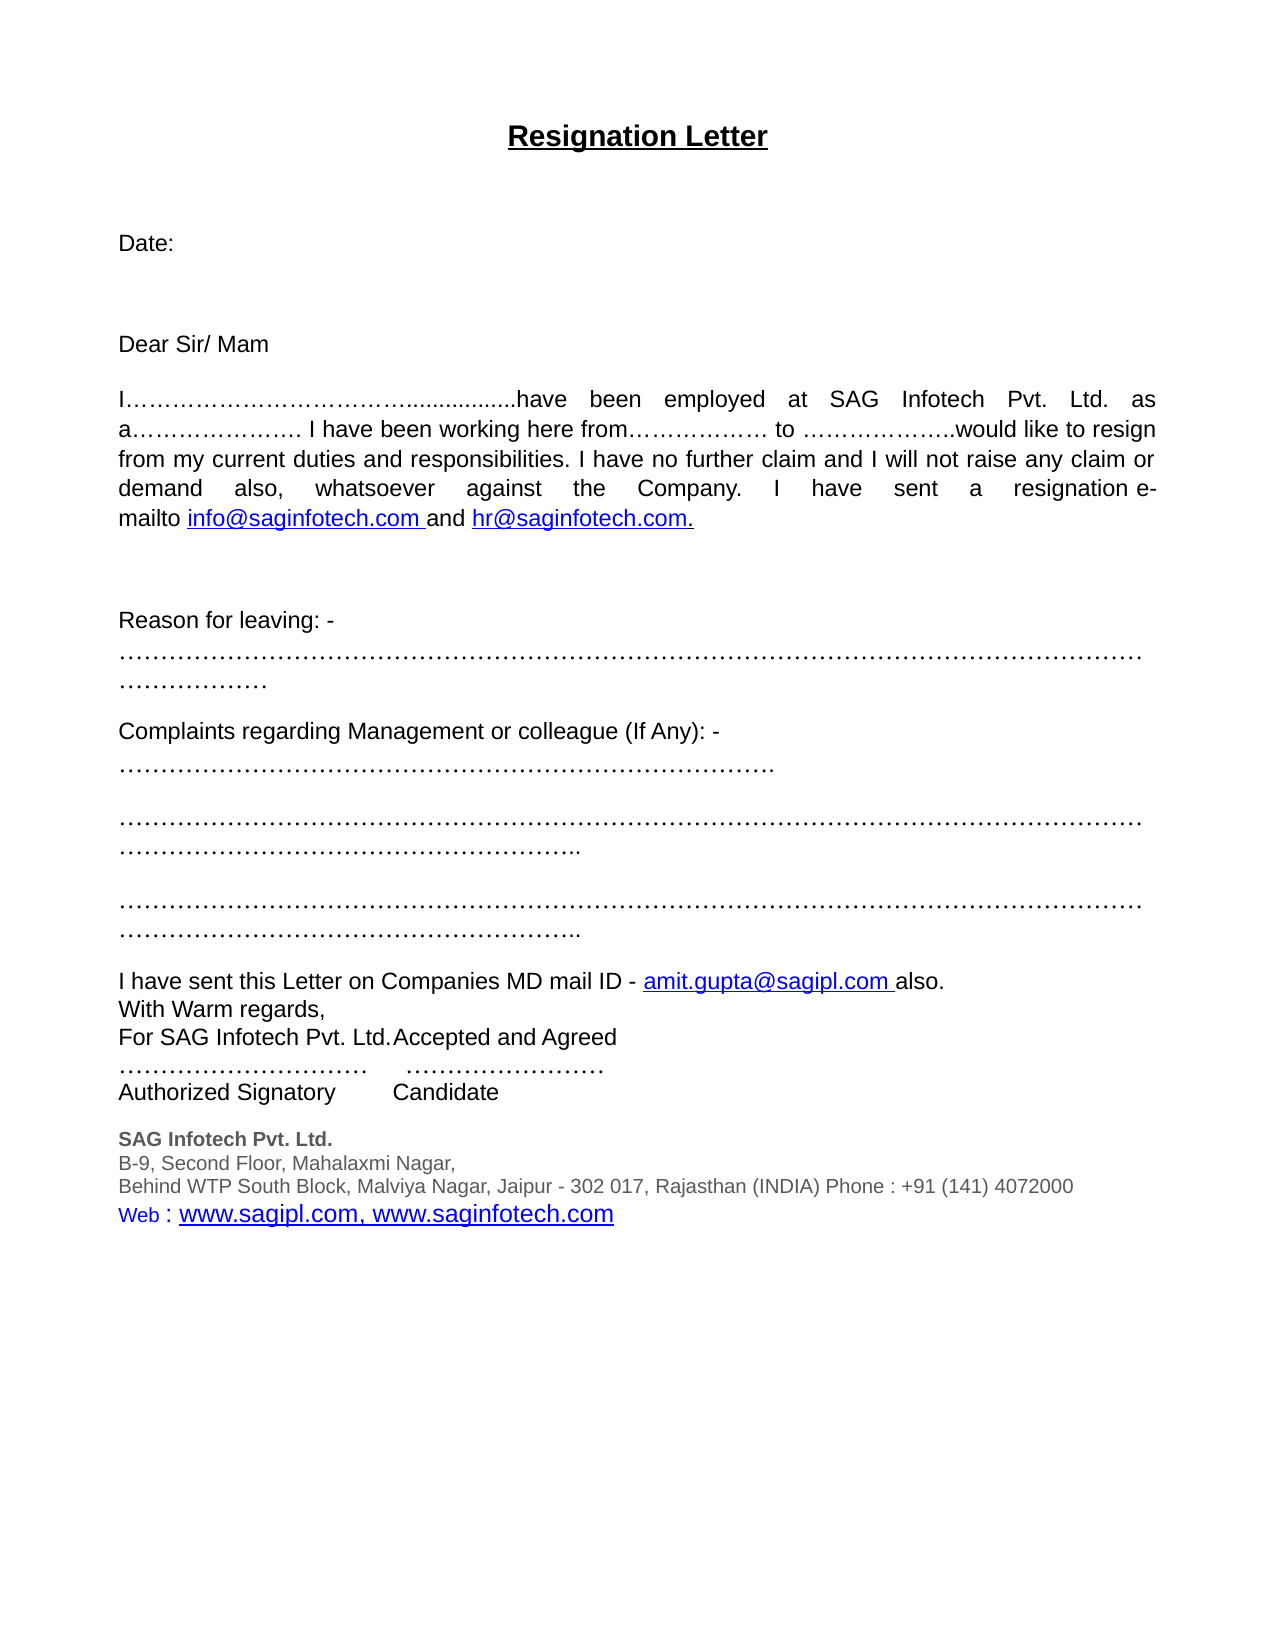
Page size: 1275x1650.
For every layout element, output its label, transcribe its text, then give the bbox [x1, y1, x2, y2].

table_header With Warm regards, [118, 994, 392, 1023]
text SAG Infotech Pvt. Ltd. [118, 1126, 1157, 1151]
text Date: [118, 229, 1157, 256]
text Reason for leaving: - [118, 606, 1157, 633]
table_cell Candidate [392, 1079, 618, 1106]
table_cell …………………… [392, 1050, 618, 1079]
text …………………………………………………………………………………………………………………………………………………………….. [118, 802, 1157, 860]
text Behind WTP South Block, Malviya Nagar, Jaipur - 302 017, Rajasthan (INDIA) Phone : +91 (141) 4072000 [118, 1174, 1157, 1198]
text Dear Sir/ Mam [118, 331, 1157, 358]
text I have sent this Letter on Companies MD mail ID - amit.gupta@sagipl.com also. [118, 967, 1157, 994]
text …………………………………………………………………………………………………………………………… [118, 636, 1157, 694]
text Web : www.sagipl.com, www.saginfotech.com [118, 1199, 1157, 1228]
text Complaints regarding Management or colleague (If Any): - [118, 717, 1157, 744]
table_header [392, 994, 618, 1023]
text I……………………………….................have been employed at SAG Infotech Pvt. Ltd. as a…………………. I have been working here from……………… to ………………..would like to resign from my current duties and responsibilities. I have no further claim and I will not raise any claim or demand also, whatsoever against the Company. I have sent a resignation e-mailto info@saginfotech.com and hr@saginfotech.com. [118, 383, 1157, 531]
table_cell Accepted and Agreed [392, 1023, 618, 1050]
table_cell Authorized Signatory [118, 1079, 392, 1106]
text B-9, Second Floor, Mahalaxmi Nagar, [118, 1151, 1157, 1174]
text Resignation Letter [118, 118, 1157, 152]
table_cell ………………………… [118, 1050, 392, 1079]
text ……………………………………………………………………. [118, 749, 1157, 777]
text …………………………………………………………………………………………………………………………………………………………….. [118, 885, 1157, 942]
table_cell For SAG Infotech Pvt. Ltd. [118, 1023, 392, 1050]
